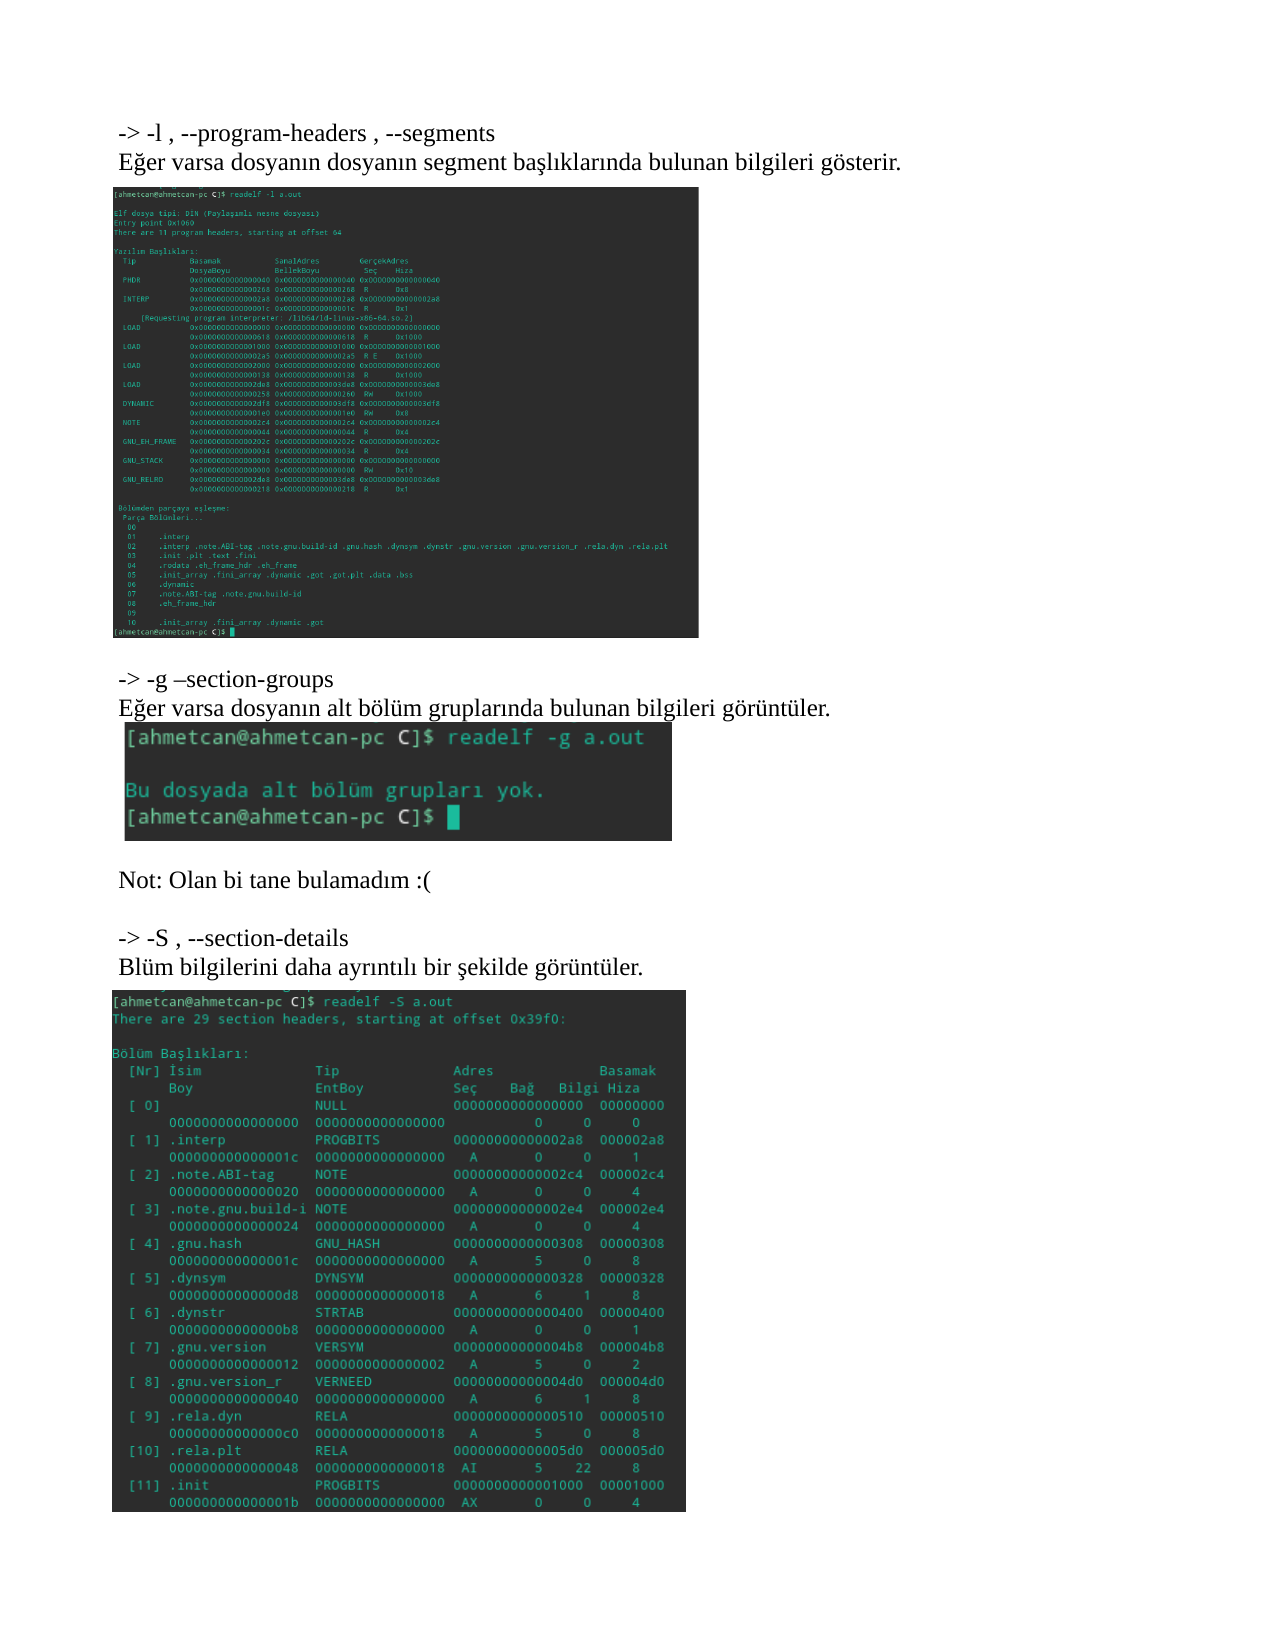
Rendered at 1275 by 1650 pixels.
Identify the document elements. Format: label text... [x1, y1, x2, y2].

text Blüm bilgilerini daha ayrıntılı bir şekilde görüntüler. [118, 952, 1157, 981]
text Eğer varsa dosyanın dosyanın segment başlıklarında bulunan bilgileri gösterir. [118, 147, 1157, 176]
picture [113, 187, 699, 638]
text Eğer varsa dosyanın alt bölüm gruplarında bulunan bilgileri görüntüler. [118, 693, 1157, 722]
picture [112, 990, 686, 1512]
text -> -S , --section-details [118, 923, 1157, 952]
text -> -g –section-groups [118, 664, 1157, 693]
picture [124, 722, 672, 841]
text Not: Olan bi tane bulamadım :( [118, 866, 1157, 894]
text -> -l , --program-headers , --segments [118, 118, 1157, 147]
